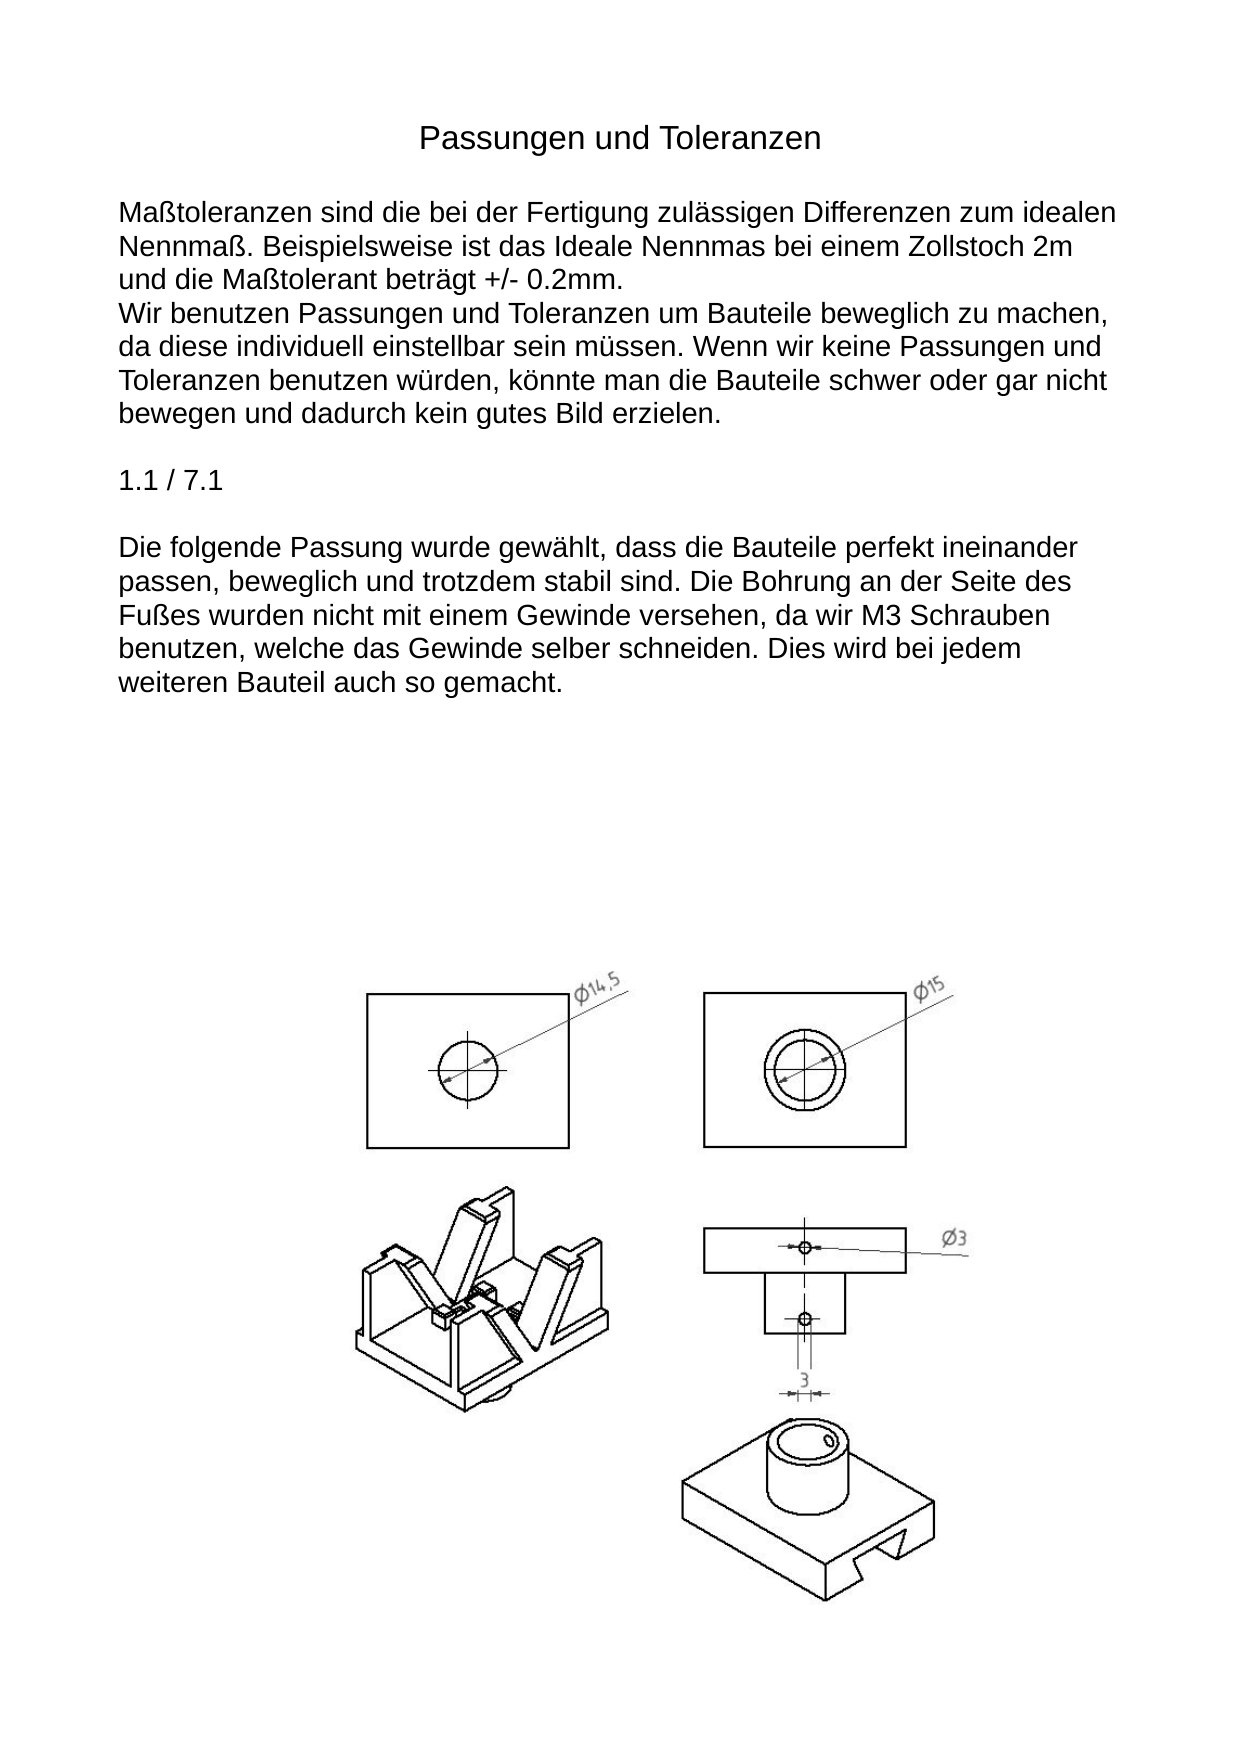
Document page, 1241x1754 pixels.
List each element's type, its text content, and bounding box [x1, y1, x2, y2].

text 1.1 / 7.1 [118, 463, 1122, 497]
text Passungen und Toleranzen [118, 118, 1122, 157]
text Die folgende Passung wurde gewählt, dass die Bauteile perfekt ineinander passen, beweglich und trotzdem stabil sind. Die Bohrung an der Seite des Fußes wurden nicht mit einem Gewinde versehen, da wir M3 Schrauben benutzen, welche das Gewinde selber schneiden. Dies wird bei jedem weiteren Bauteil auch so gemacht. [118, 530, 1122, 698]
picture [298, 928, 986, 1622]
text Wir benutzen Passungen und Toleranzen um Bauteile beweglich zu machen, da diese individuell einstellbar sein müssen. Wenn wir keine Passungen und Toleranzen benutzen würden, könnte man die Bauteile schwer oder gar nicht bewegen und dadurch kein gutes Bild erzielen. [118, 296, 1122, 430]
text Maßtoleranzen sind die bei der Fertigung zulässigen Differenzen zum idealen Nennmaß. Beispielsweise ist das Ideale Nennmas bei einem Zollstoch 2m und die Maßtolerant beträgt +/- 0.2mm. [118, 195, 1122, 296]
